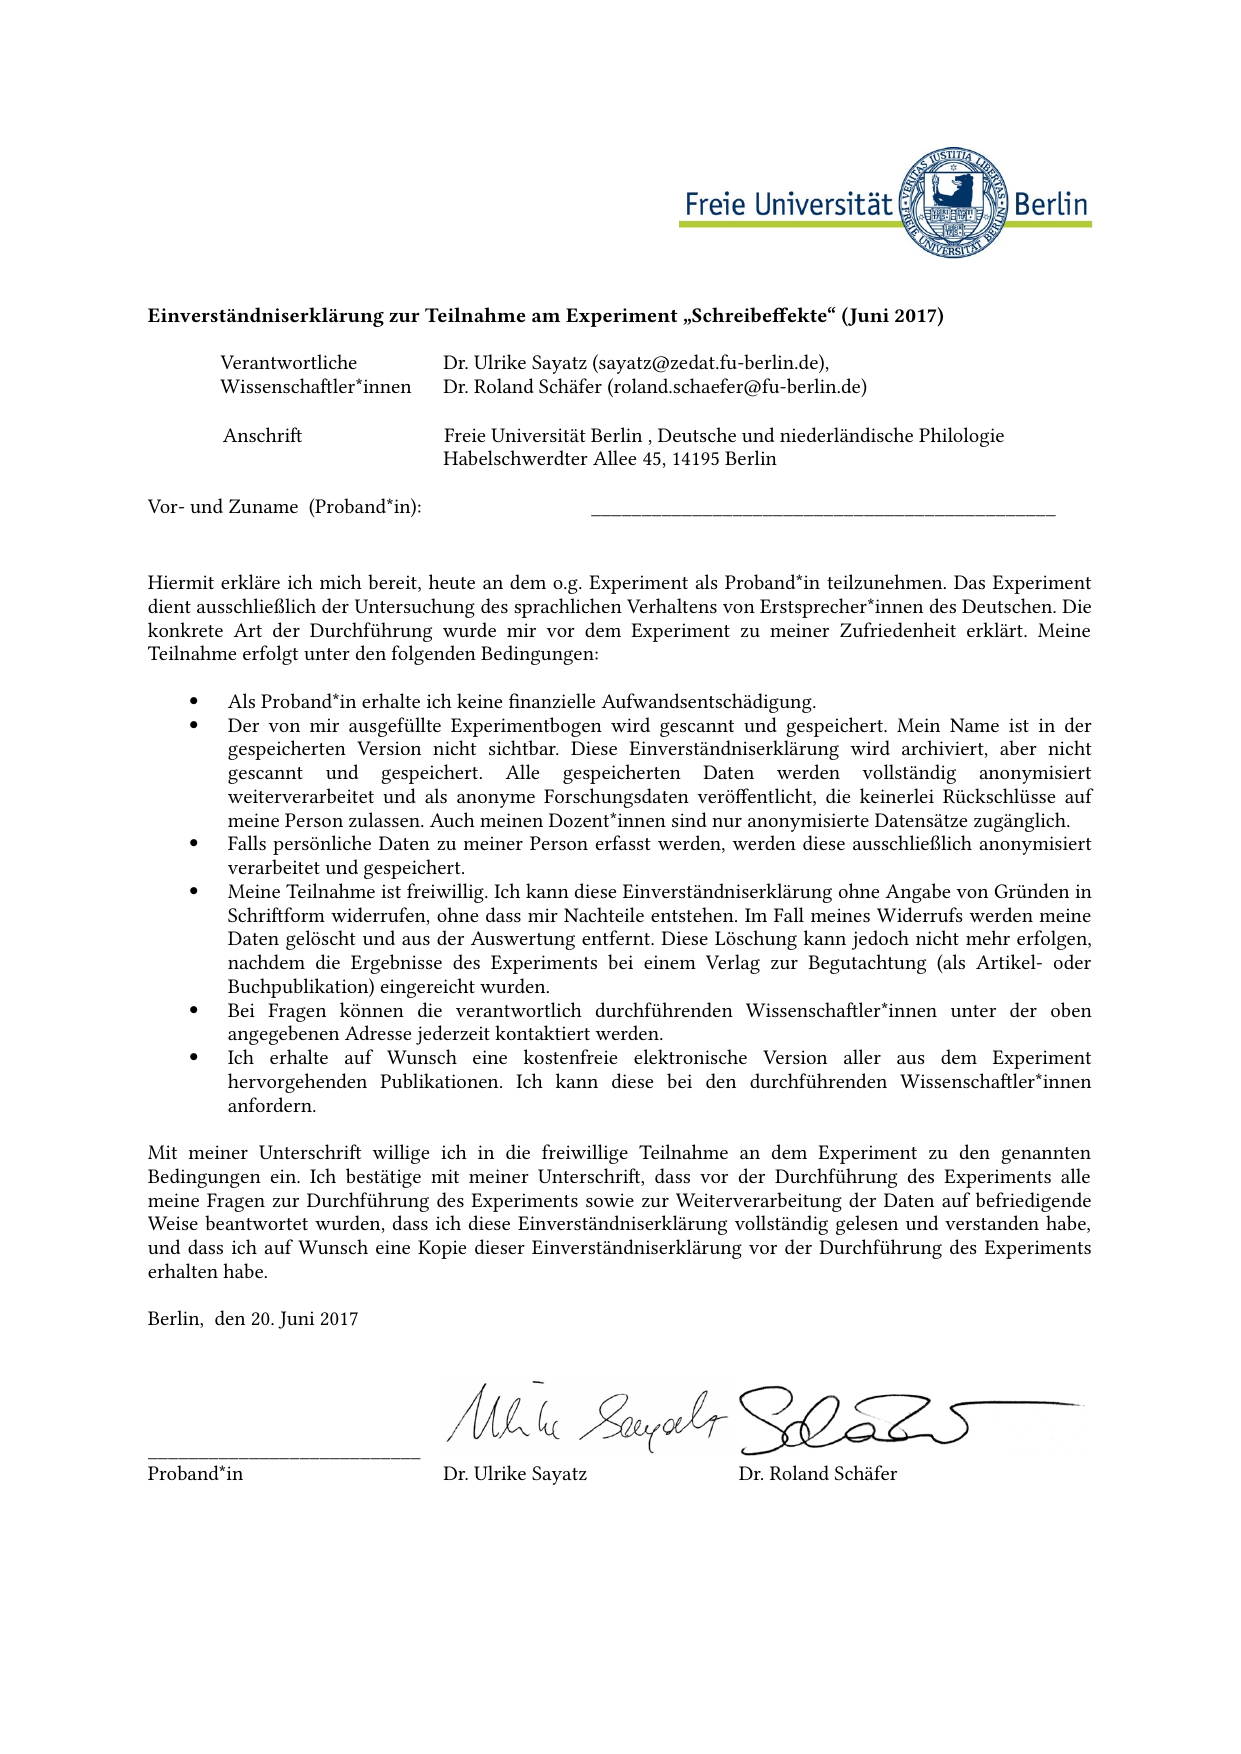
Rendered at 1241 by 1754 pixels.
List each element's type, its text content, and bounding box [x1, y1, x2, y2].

list Meine Teilnahme ist freiwillig. Ich kann diese Einverständniserklärung ohne Angabe von Gründen in Schriftform widerrufen, ohne dass mir Nachteile entstehen. Im Fall meines Widerrufs werden meine Daten gelöscht und aus der Auswertung entfernt. Diese Löschung kann jedoch nicht mehr erfolgen, nachdem die Ergebnisse des Experiments bei einem Verlag zur Begutachtung (als Artikel- oder Buchpublikation) eingereicht wurden. [190, 879, 1093, 998]
text Wissenschaftler*innen Dr. Roland Schäfer (roland.schaefer@fu-berlin.de) [148, 374, 1093, 398]
picture [738, 1383, 1086, 1457]
text Mit meiner Unterschrift willige ich in die freiwillige Teilnahme an dem Experiment zu den genannten Bedingungen ein. Ich bestätige mit meiner Unterschrift, dass vor der Durchführung des Experiments alle meine Fragen zur Durchführung des Experiments sowie zur Weiterverarbeitung der Daten auf befriedigende Weise beantwortet wurden, dass ich diese Einverständniserklärung vollständig gelesen und verstanden habe, und dass ich auf Wunsch eine Kopie dieser Einverständniserklärung vor der Durchführung des Experiments erhalten habe. [148, 1141, 1093, 1283]
picture [443, 1378, 732, 1457]
text Berlin, den 20. Juni 2017 [148, 1307, 1093, 1331]
picture [679, 147, 1093, 259]
list Ich erhalte auf Wunsch eine kostenfreie elektronische Version aller aus dem Experiment hervorgehenden Publikationen. Ich kann diese bei den durchführenden Wissenschaftler*innen anfordern. [190, 1046, 1093, 1117]
text Hiermit erkläre ich mich bereit, heute an dem o.g. Experiment als Proband*in teilzunehmen. Das Experiment dient ausschließlich der Untersuchung des sprachlichen Verhaltens von Erstsprecher*innen des Deutschen. Die konkrete Art der Durchführung wurde mir vor dem Experiment zu meiner Zufriedenheit erklärt. Meine Teilnahme erfolgt unter den folgenden Bedingungen: [148, 571, 1093, 666]
text Anschrift Freie Universität Berlin , Deutsche und niederländische Philologie [223, 423, 1093, 447]
text ___________________________ [148, 1378, 1093, 1461]
text Verantwortliche Dr. Ulrike Sayatz (sayatz@zedat.fu-berlin.de), [148, 351, 1093, 374]
text Einverständniserklärung zur Teilnahme am Experiment „Schreibeffekte“ (Juni 2017) [148, 303, 1093, 327]
text Proband*in Dr. Ulrike Sayatz Dr. Roland Schäfer [148, 1461, 1093, 1485]
text Vor- und Zuname (Proband*in): ______________________________________________ [148, 494, 1093, 518]
text Habelschwerdter Allee 45, 14195 Berlin [443, 447, 1093, 471]
list Der von mir ausgefüllte Experimentbogen wird gescannt und gespeichert. Mein Name ist in der gespeicherten Version nicht sichtbar. Diese Einverständniserklärung wird archiviert, aber nicht gescannt und gespeichert. Alle gespeicherten Daten werden vollständig anonymisiert weiterverarbeitet und als anonyme Forschungsdaten veröffentlicht, die keinerlei Rückschlüsse auf meine Person zulassen. Auch meinen Dozent*innen sind nur anonymisierte Datensätze zugänglich. [190, 713, 1093, 832]
list Als Proband*in erhalte ich keine finanzielle Aufwandsentschädigung. [190, 689, 1093, 713]
list Falls persönliche Daten zu meiner Person erfasst werden, werden diese ausschließlich anonymisiert verarbeitet und gespeichert. [190, 832, 1093, 879]
list Bei Fragen können die verantwortlich durchführenden Wissenschaftler*innen unter der oben angegebenen Adresse jederzeit kontaktiert werden. [190, 998, 1093, 1046]
